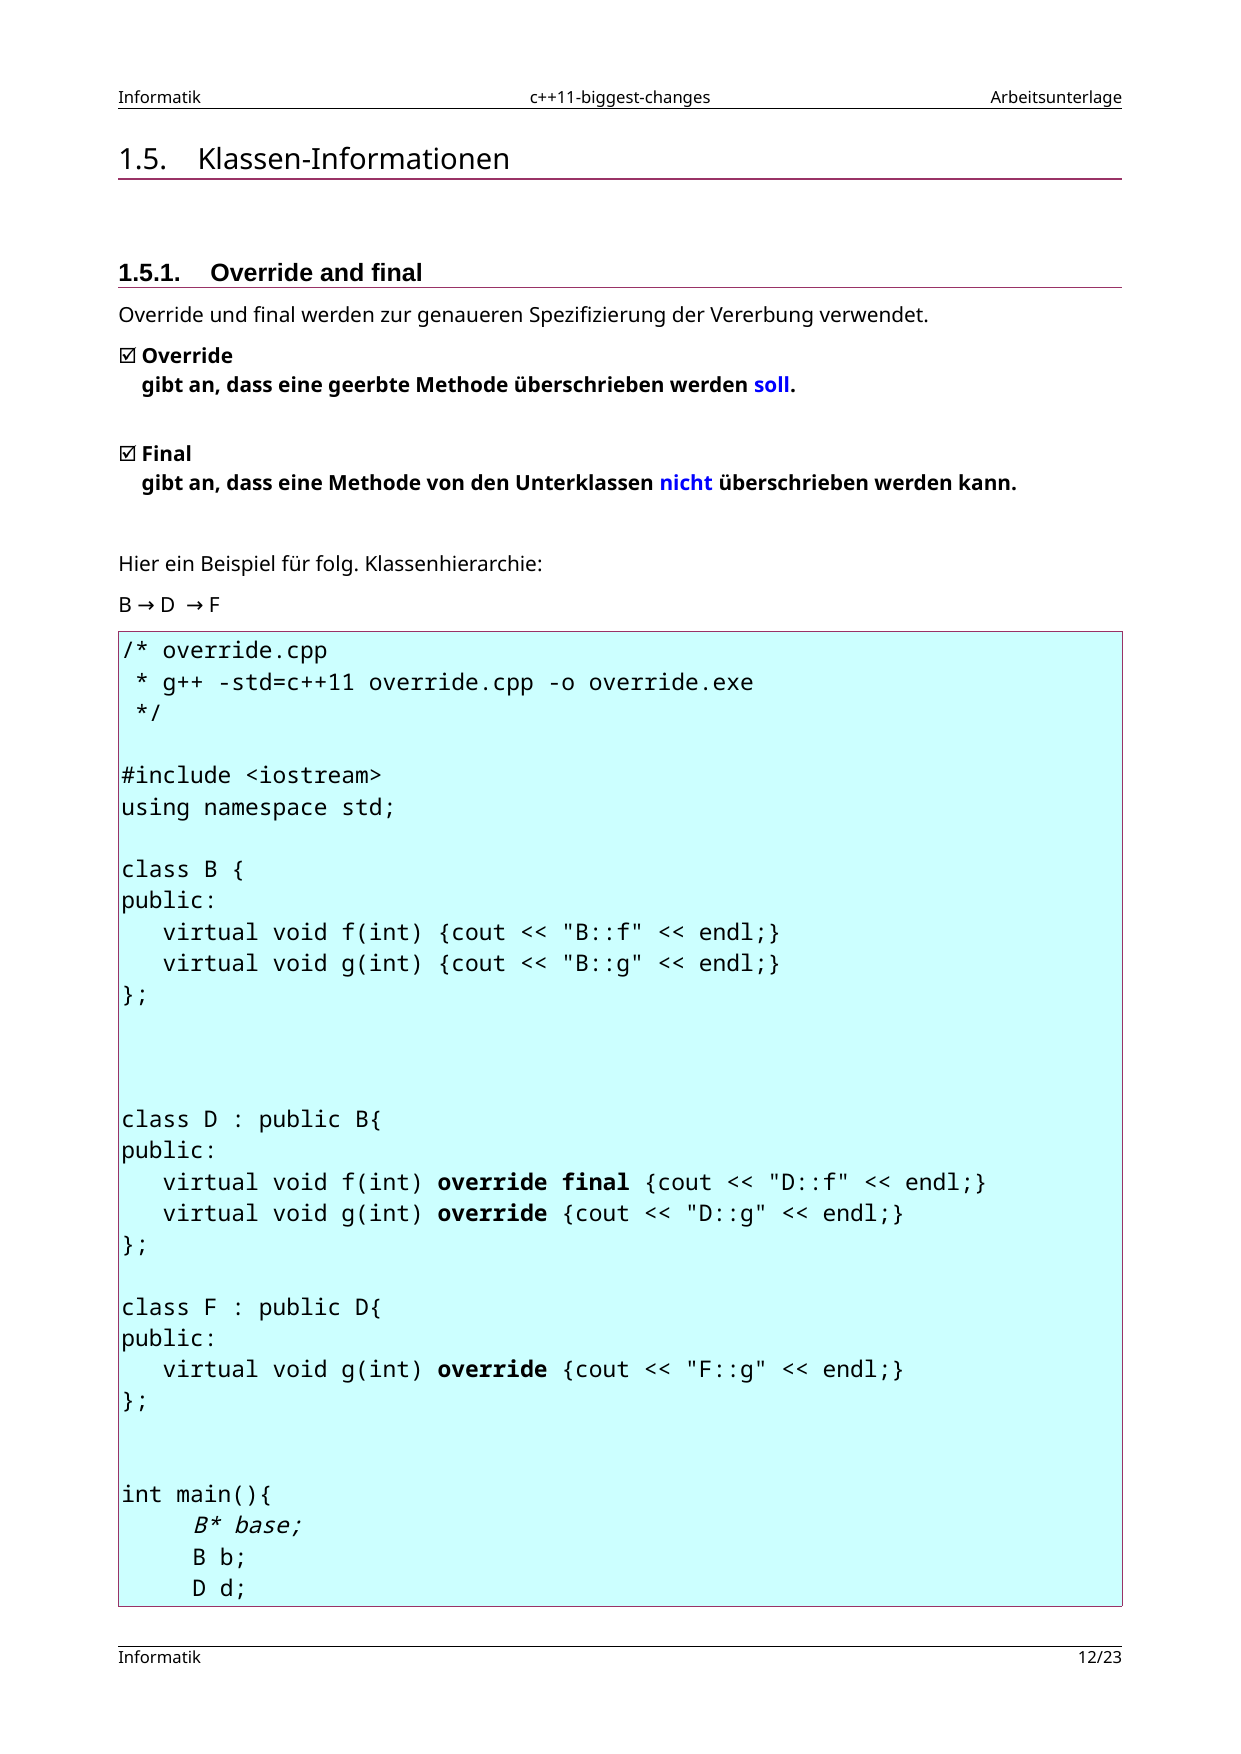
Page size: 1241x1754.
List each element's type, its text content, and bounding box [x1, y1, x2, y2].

text int main(){ [119, 1475, 1122, 1506]
text class F : public D{ [119, 1288, 1122, 1319]
text virtual void f(int) override final {cout << "D::f" << endl;} [119, 1163, 1122, 1194]
text }; [119, 975, 1122, 1006]
text */ [119, 694, 1122, 725]
text }; [119, 1381, 1122, 1413]
text public: [119, 1319, 1122, 1350]
text D d; [119, 1569, 1122, 1606]
text class D : public B{ [119, 1100, 1122, 1131]
text B* base; [119, 1506, 1122, 1538]
subtitle Klassen-Informationen [118, 138, 1122, 178]
text virtual void f(int) {cout << "B::f" << endl;} [119, 913, 1122, 944]
list Final gibt an, dass eine Methode von den Unterklassen nicht überschrieben werden kann. [118, 439, 1122, 496]
text using namespace std; [119, 788, 1122, 819]
text virtual void g(int) override {cout << "F::g" << endl;} [119, 1350, 1122, 1381]
text virtual void g(int) override {cout << "D::g" << endl;} [119, 1194, 1122, 1225]
text }; [119, 1225, 1122, 1256]
text B → D → F [118, 590, 1122, 619]
text public: [119, 881, 1122, 913]
text /* override.cpp [119, 632, 1122, 663]
text * g++ -std=c++11 override.cpp -o override.exe [119, 663, 1122, 694]
text class B { [119, 850, 1122, 881]
text public: [119, 1131, 1122, 1163]
text Hier ein Beispiel für folg. Klassenhierarchie: [118, 549, 1122, 578]
subtitle Override and final [118, 258, 1122, 287]
text virtual void g(int) {cout << "B::g" << endl;} [119, 944, 1122, 975]
text B b; [119, 1538, 1122, 1569]
text Override und final werden zur genaueren Spezifizierung der Vererbung verwendet. [118, 300, 1122, 329]
list Override gibt an, dass eine geerbte Methode überschrieben werden soll. [118, 341, 1122, 427]
text #include <iostream> [119, 756, 1122, 788]
